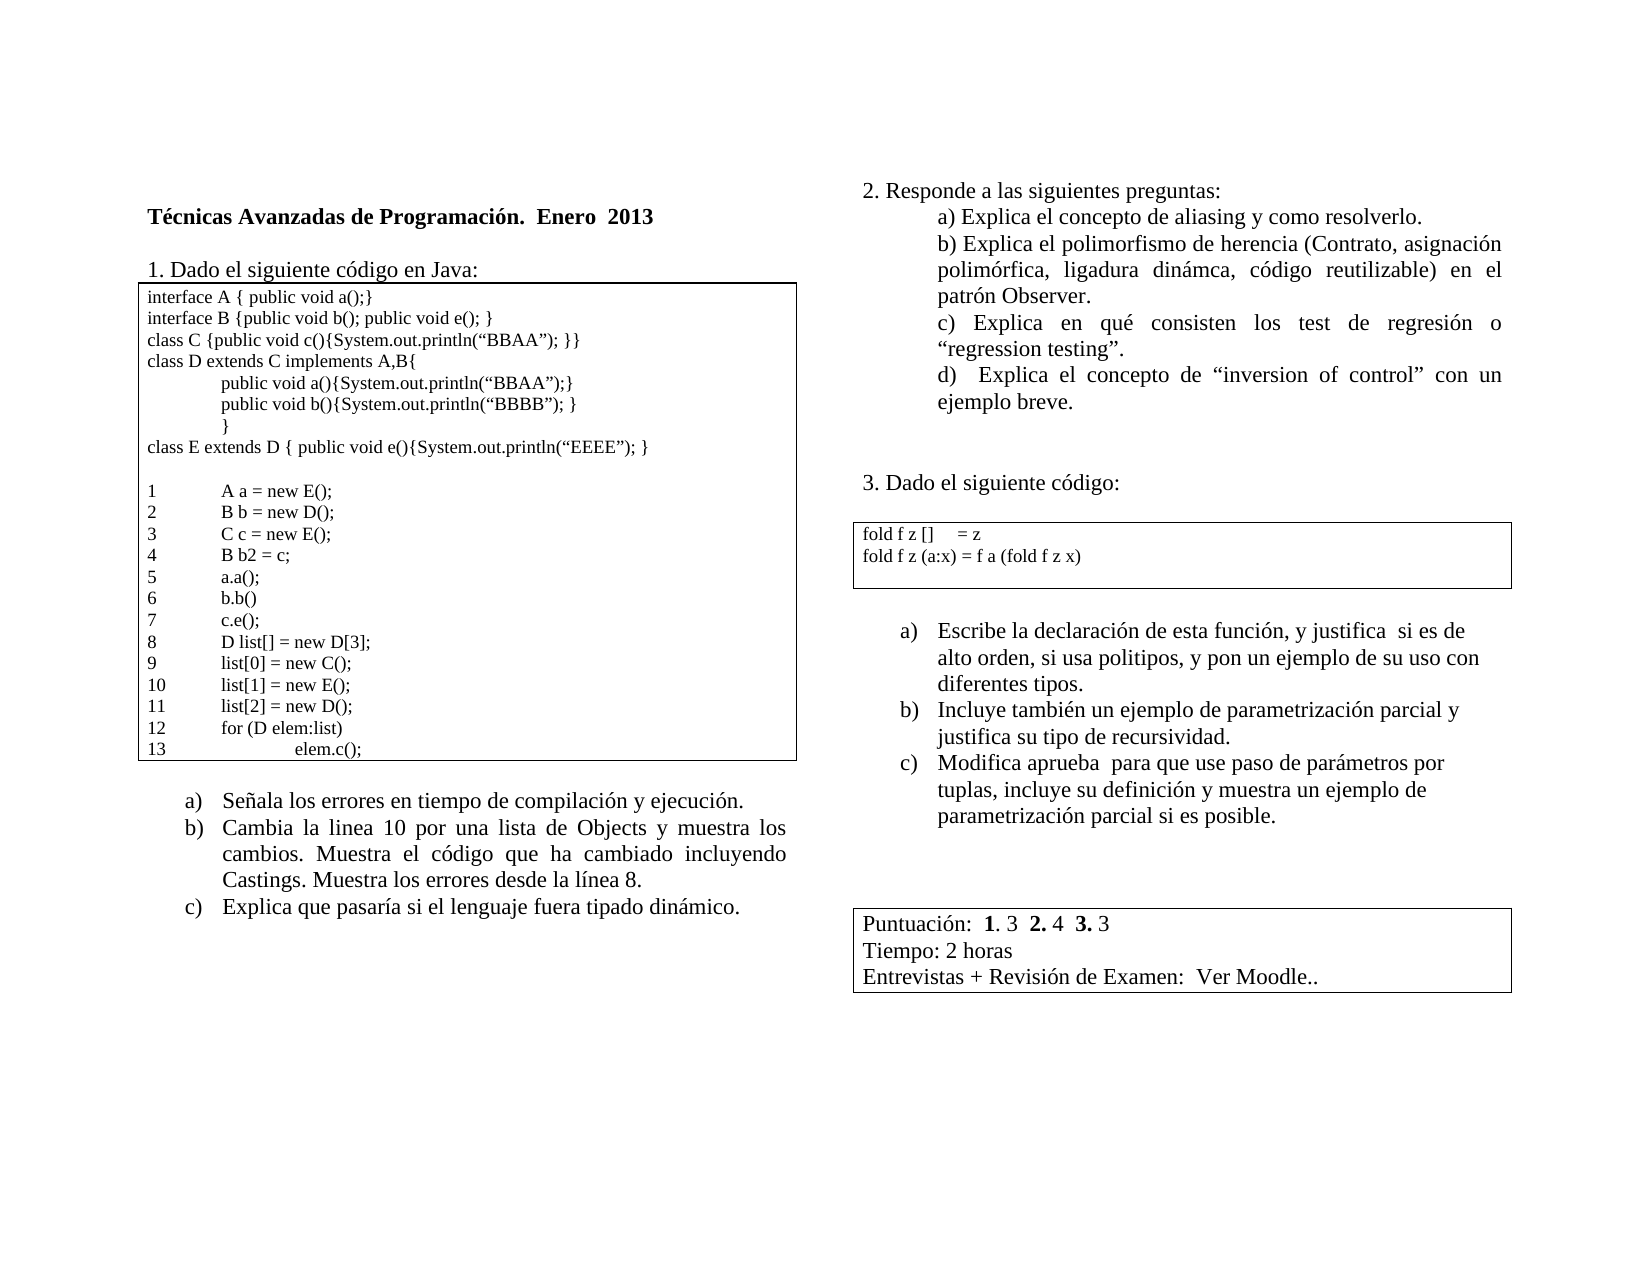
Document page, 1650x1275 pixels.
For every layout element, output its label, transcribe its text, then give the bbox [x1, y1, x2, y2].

text Tiempo: 2 horas [862, 937, 1503, 960]
text 6 b.b() [147, 587, 787, 609]
text Puntuación: 1. 3 2. 4 3. 3 [854, 909, 1511, 937]
text fold f z [] = z [854, 523, 1511, 544]
text 1 A a = new E(); [147, 479, 787, 501]
text d) Explica el concepto de “inversion of control” con un ejemplo breve. [937, 361, 1503, 414]
text 7 c.e(); [147, 609, 787, 631]
text 12 for (D elem:list) [147, 717, 787, 735]
text 5 a.a(); [147, 566, 787, 587]
text 13 elem.c(); [139, 735, 796, 760]
text interface B {public void b(); public void e(); } [147, 307, 787, 329]
list Cambia la linea 10 por una lista de Objects y muestra los cambios. Muestra el código que ha cambiado incluyendo Castings. Muestra los errores desde la línea 8. [184, 814, 787, 893]
text public void a(){System.out.println(“BBAA”);} [147, 372, 787, 393]
text 2 B b = new D(); [147, 501, 787, 523]
text interface A { public void a();} [139, 284, 796, 307]
list Explica que pasaría si el lenguaje fuera tipado dinámico. [184, 893, 787, 919]
list Señala los errores en tiempo de compilación y ejecución. [184, 787, 787, 814]
text 3 C c = new E(); [147, 523, 787, 544]
text b) Explica el polimorfismo de herencia (Contrato, asignación polimórfica, ligadura dinámca, código reutilizable) en el patrón Observer. [937, 230, 1503, 309]
list Escribe la declaración de esta función, y justifica si es de alto orden, si usa politipos, y pon un ejemplo de su uso con diferentes tipos. [900, 617, 1503, 697]
text Entrevistas + Revisión de Examen: Ver Moodle.. [854, 960, 1511, 992]
text 11 list[2] = new D(); [147, 695, 787, 717]
text fold f z (a:x) = f a (fold f z x) [862, 544, 1503, 566]
text 2. Responde a las siguientes preguntas: [862, 177, 1503, 203]
text c) Explica en qué consisten los test de regresión o “regression testing”. [937, 309, 1503, 361]
subtitle Técnicas Avanzadas de Programación. Enero 2013 [147, 203, 787, 230]
text class E extends D { public void e(){System.out.println(“EEEE”); } [147, 436, 787, 458]
text 3. Dado el siguiente código: [862, 469, 1503, 496]
list Incluye también un ejemplo de parametrización parcial y justifica su tipo de recursividad. [900, 697, 1503, 749]
text a) Explica el concepto de aliasing y como resolverlo. [937, 203, 1503, 230]
list Modifica aprueba para que use paso de parámetros por tuplas, incluye su definición y muestra un ejemplo de parametrización parcial si es posible. [900, 749, 1503, 828]
text public void b(){System.out.println(“BBBB”); } [147, 393, 787, 415]
text 1. Dado el siguiente código en Java: [147, 256, 787, 282]
text class C {public void c(){System.out.println(“BBAA”); }} [147, 329, 787, 350]
text } [147, 415, 787, 436]
text 10 list[1] = new E(); [147, 674, 787, 695]
text 4 B b2 = c; [147, 544, 787, 566]
text 9 list[0] = new C(); [147, 652, 787, 674]
text 8 D list[] = new D[3]; [147, 631, 787, 652]
text class D extends C implements A,B{ [147, 350, 787, 372]
